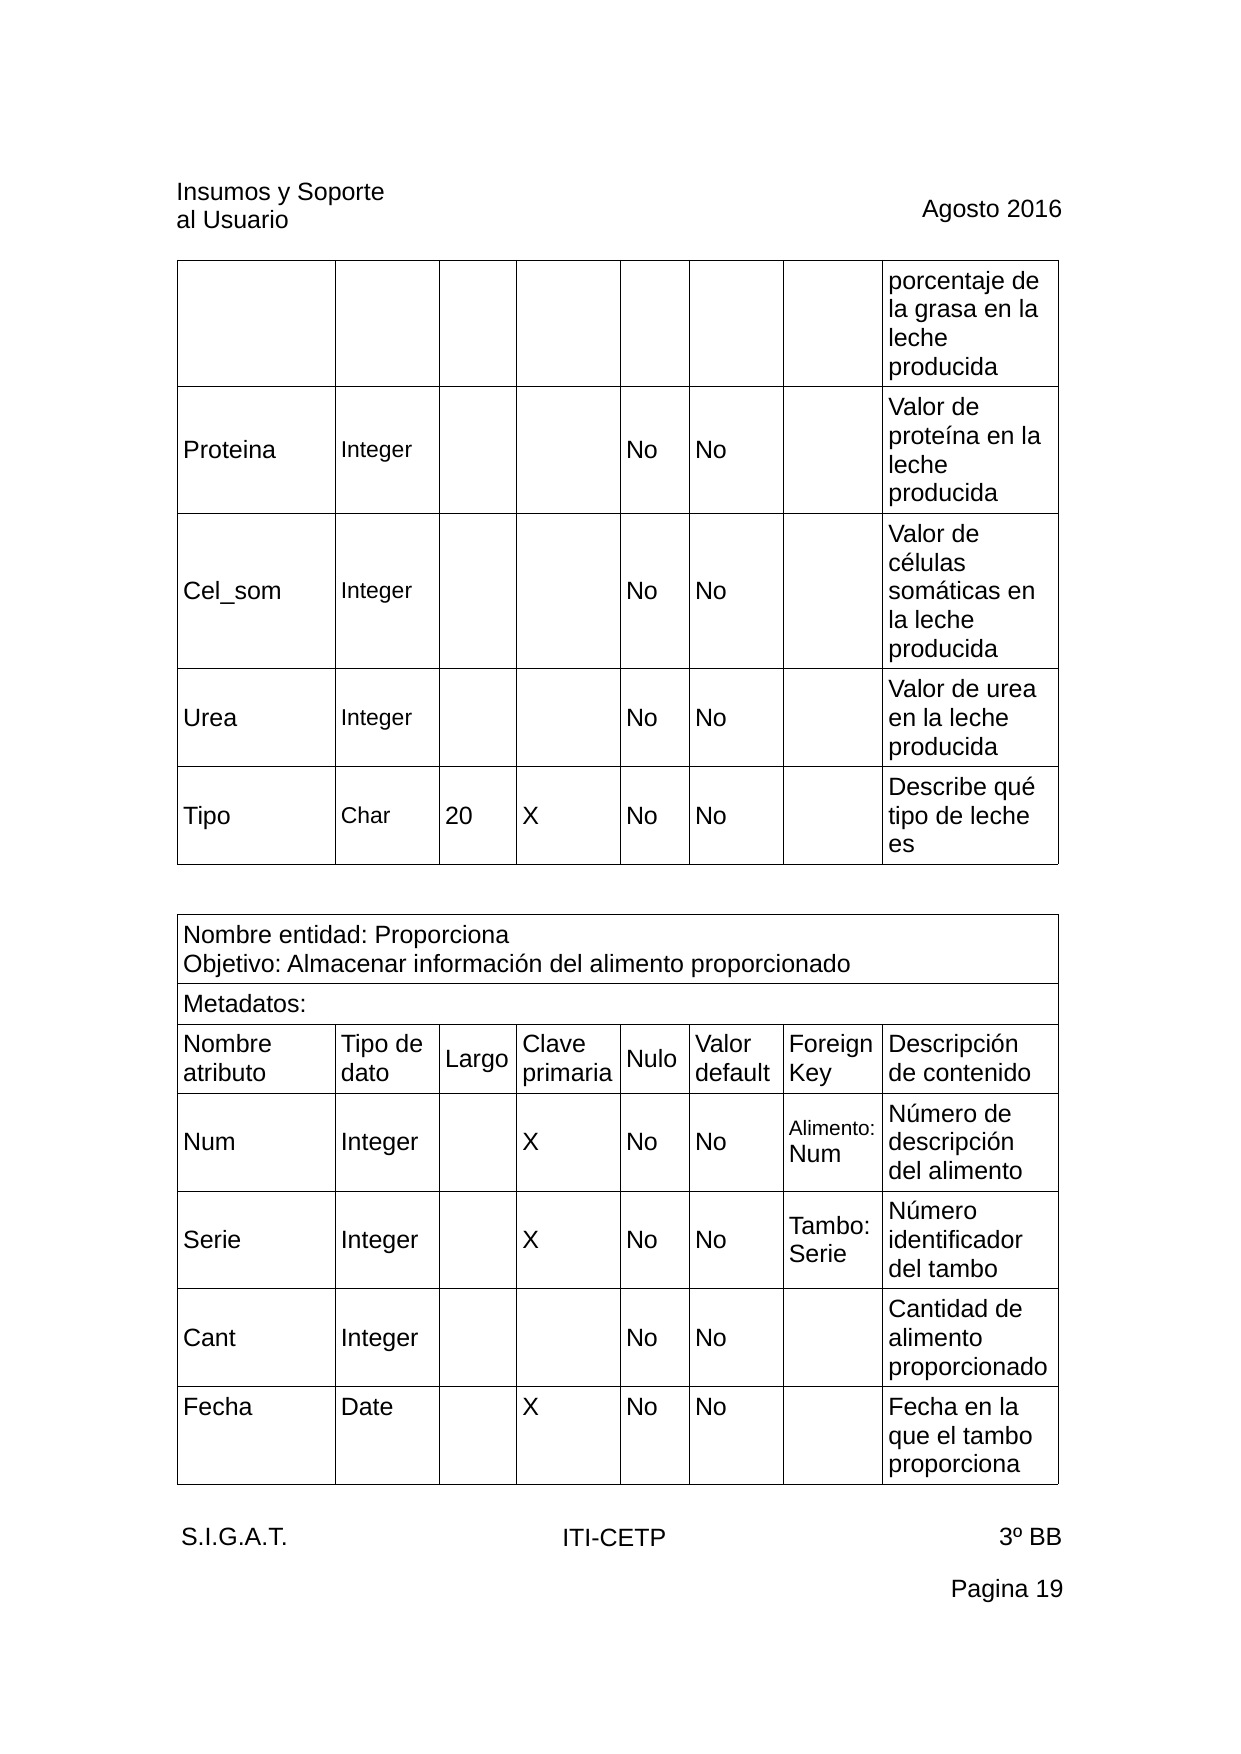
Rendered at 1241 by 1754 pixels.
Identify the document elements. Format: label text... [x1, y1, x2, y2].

table_cell No [690, 1387, 783, 1484]
table_cell Serie [178, 1192, 335, 1288]
table_cell [440, 261, 516, 386]
table_cell X [517, 1094, 620, 1191]
table_cell Fecha [178, 1387, 335, 1484]
table_cell [178, 261, 335, 386]
table_cell Cantidad de alimento proporcionado [883, 1289, 1058, 1386]
table_cell Date [336, 1387, 439, 1484]
table_cell [440, 1094, 516, 1191]
table_cell [517, 387, 620, 513]
table_cell [784, 387, 882, 513]
table_cell Integer [336, 1192, 439, 1288]
table_cell Nombre atributo [178, 1025, 335, 1093]
table_cell [621, 261, 689, 386]
table_cell [440, 669, 516, 766]
table_cell Describe qué tipo de leche es [883, 767, 1058, 864]
table_cell Integer [336, 514, 439, 668]
table_cell Número de descripción del alimento [883, 1094, 1058, 1191]
table_cell No [690, 767, 783, 864]
table_cell No [621, 1094, 689, 1191]
table_cell No [621, 1387, 689, 1484]
table_cell [784, 669, 882, 766]
table_cell Largo [440, 1025, 516, 1093]
table_cell [440, 1289, 516, 1386]
table_cell Integer [336, 669, 439, 766]
table_cell Integer [336, 1289, 439, 1386]
table_cell Tipo de dato [336, 1025, 439, 1093]
table_cell Valor default [690, 1025, 783, 1093]
table_cell X [517, 767, 620, 864]
table_cell No [690, 1289, 783, 1386]
table_cell No [690, 514, 783, 668]
table_cell Char [336, 767, 439, 864]
table_cell Integer [336, 1094, 439, 1191]
table_cell Cant [178, 1289, 335, 1386]
table_cell No [690, 1094, 783, 1191]
table_cell No [621, 1192, 689, 1288]
table_cell Cel_som [178, 514, 335, 668]
table_cell X [517, 1387, 620, 1484]
table_cell Valor de proteína en la leche producida [883, 387, 1058, 513]
table_cell No [621, 387, 689, 513]
table_cell [784, 261, 882, 386]
table_cell Clave primaria [517, 1025, 620, 1093]
table_cell [517, 1289, 620, 1386]
table_cell [440, 514, 516, 668]
table_cell Urea [178, 669, 335, 766]
table_cell porcentaje de la grasa en la leche producida [883, 261, 1058, 386]
table_cell Valor de células somáticas en la leche producida [883, 514, 1058, 668]
table_cell [440, 1192, 516, 1288]
table_cell No [621, 669, 689, 766]
table_cell [440, 387, 516, 513]
table_cell [336, 261, 439, 386]
table_cell Alimento: Num [784, 1094, 882, 1191]
table_cell Foreign Key [784, 1025, 882, 1093]
table_cell Num [178, 1094, 335, 1191]
table_cell [517, 669, 620, 766]
table_cell No [621, 1289, 689, 1386]
table_cell [784, 514, 882, 668]
table_cell [784, 1387, 882, 1484]
table_cell 20 [440, 767, 516, 864]
table_cell Nulo [621, 1025, 689, 1093]
table_cell [440, 1387, 516, 1484]
table_cell Tambo: Serie [784, 1192, 882, 1288]
table_cell No [690, 669, 783, 766]
table_cell [784, 1289, 882, 1386]
table_cell No [621, 767, 689, 864]
table_cell Proteina [178, 387, 335, 513]
table_cell [690, 261, 783, 386]
table_cell Metadatos: [178, 984, 1058, 1024]
table_cell Tipo [178, 767, 335, 864]
table_cell Integer [336, 387, 439, 513]
table_cell Fecha en la que el tambo proporciona [883, 1387, 1058, 1484]
table_cell X [517, 1192, 620, 1288]
table_cell No [690, 1192, 783, 1288]
table_header Nombre entidad: Proporciona Objetivo: Almacenar información del alimento proporcionado [178, 915, 1058, 983]
table_cell [517, 261, 620, 386]
table_cell Número identificador del tambo [883, 1192, 1058, 1288]
table_cell Valor de urea en la leche producida [883, 669, 1058, 766]
table_cell [517, 514, 620, 668]
table_cell [784, 767, 882, 864]
table_cell No [690, 387, 783, 513]
table_cell No [621, 514, 689, 668]
table_cell Descripción de contenido [883, 1025, 1058, 1093]
